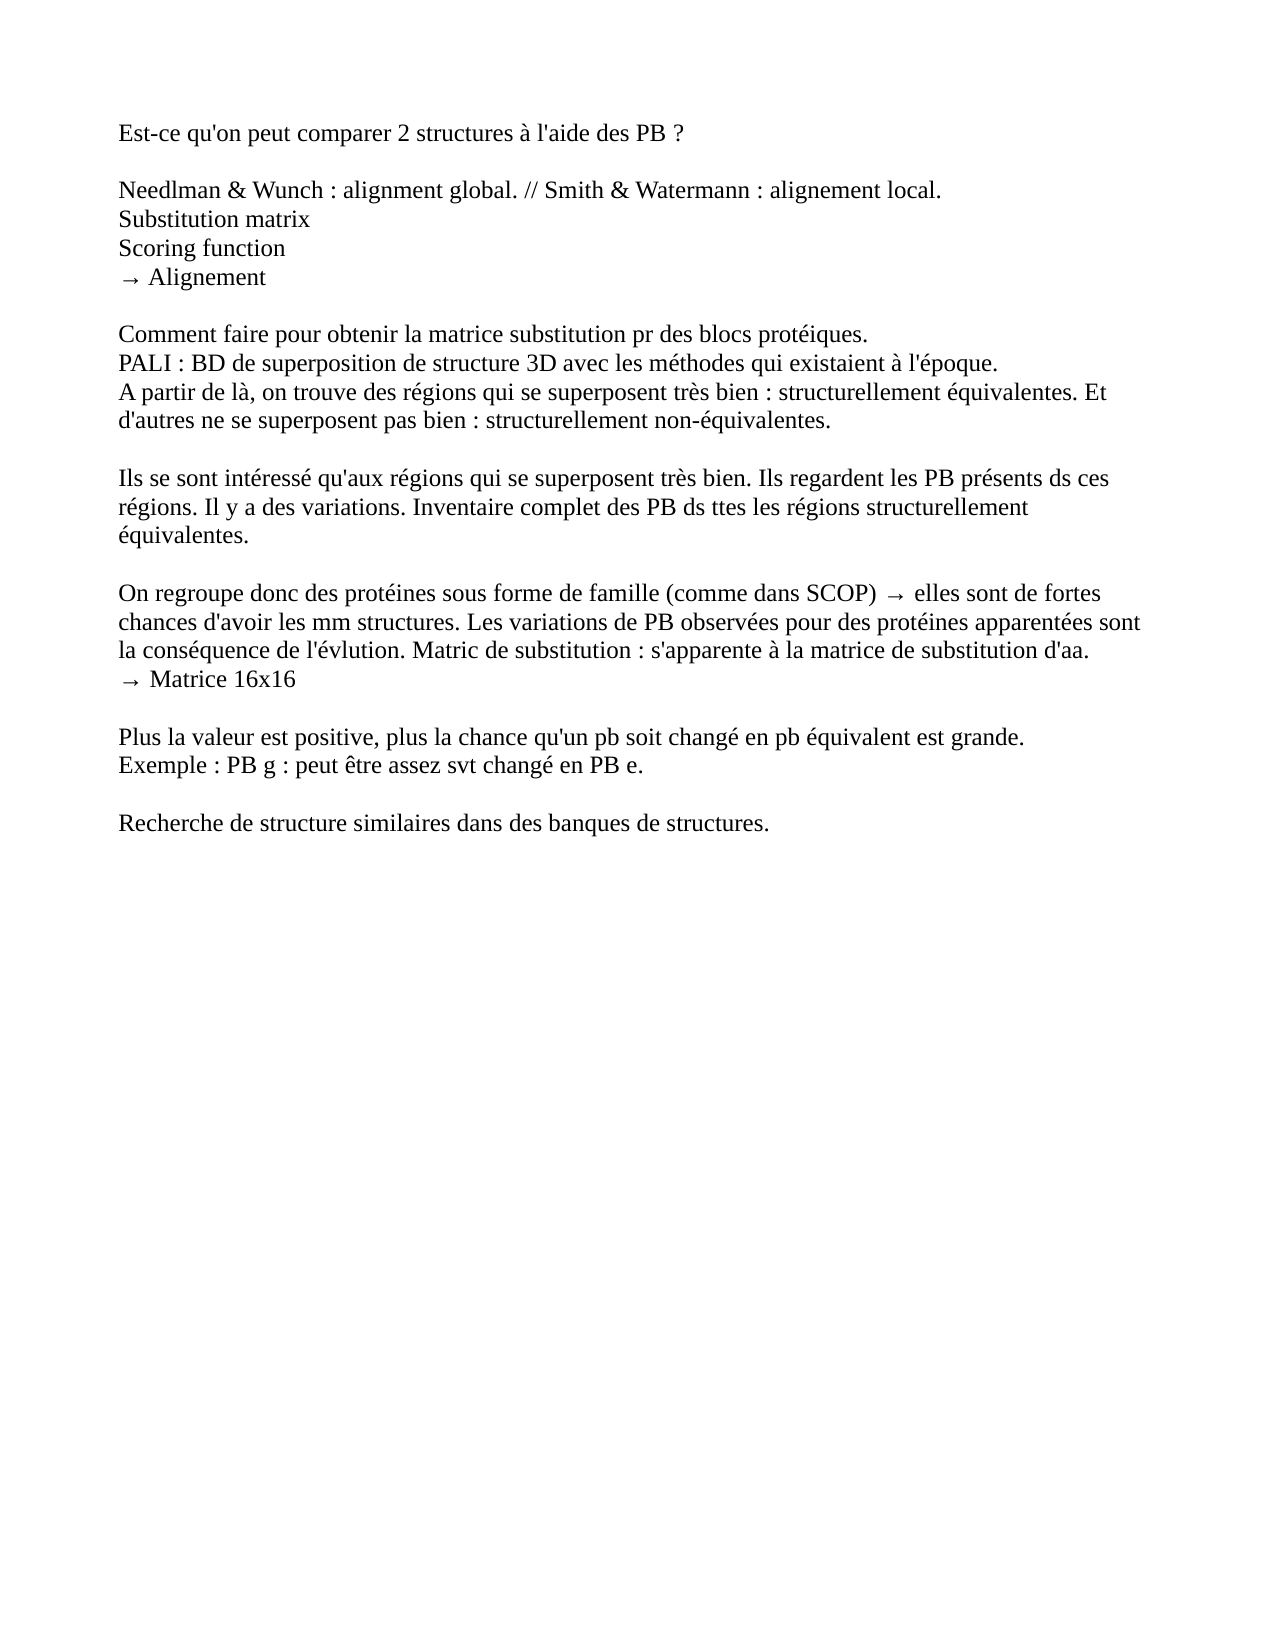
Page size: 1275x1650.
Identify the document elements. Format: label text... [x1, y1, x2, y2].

text PALI : BD de superposition de structure 3D avec les méthodes qui existaient à l'époque. [118, 348, 1157, 377]
text Ils se sont intéressé qu'aux régions qui se superposent très bien. Ils regardent les PB présents ds ces régions. Il y a des variations. Inventaire complet des PB ds ttes les régions structurellement équivalentes. [118, 463, 1157, 549]
text On regroupe donc des protéines sous forme de famille (comme dans SCOP) → elles sont de fortes chances d'avoir les mm structures. Les variations de PB observées pour des protéines apparentées sont la conséquence de l'évlution. Matric de substitution : s'apparente à la matrice de substitution d'aa. [118, 578, 1157, 664]
text → Alignement [118, 262, 1157, 291]
text Plus la valeur est positive, plus la chance qu'un pb soit changé en pb équivalent est grande. [118, 722, 1157, 751]
text Needlman & Wunch : alignment global. // Smith & Watermann : alignement local. [118, 176, 1157, 204]
text Comment faire pour obtenir la matrice substitution pr des blocs protéiques. [118, 319, 1157, 348]
text Est-ce qu'on peut comparer 2 structures à l'aide des PB ? [118, 118, 1157, 147]
text Scoring function [118, 233, 1157, 262]
text Substitution matrix [118, 204, 1157, 233]
text → Matrice 16x16 [118, 664, 1157, 693]
text Exemple : PB g : peut être assez svt changé en PB e. [118, 751, 1157, 779]
text Recherche de structure similaires dans des banques de structures. [118, 808, 1157, 837]
text A partir de là, on trouve des régions qui se superposent très bien : structurellement équivalentes. Et d'autres ne se superposent pas bien : structurellement non-équivalentes. [118, 377, 1157, 434]
